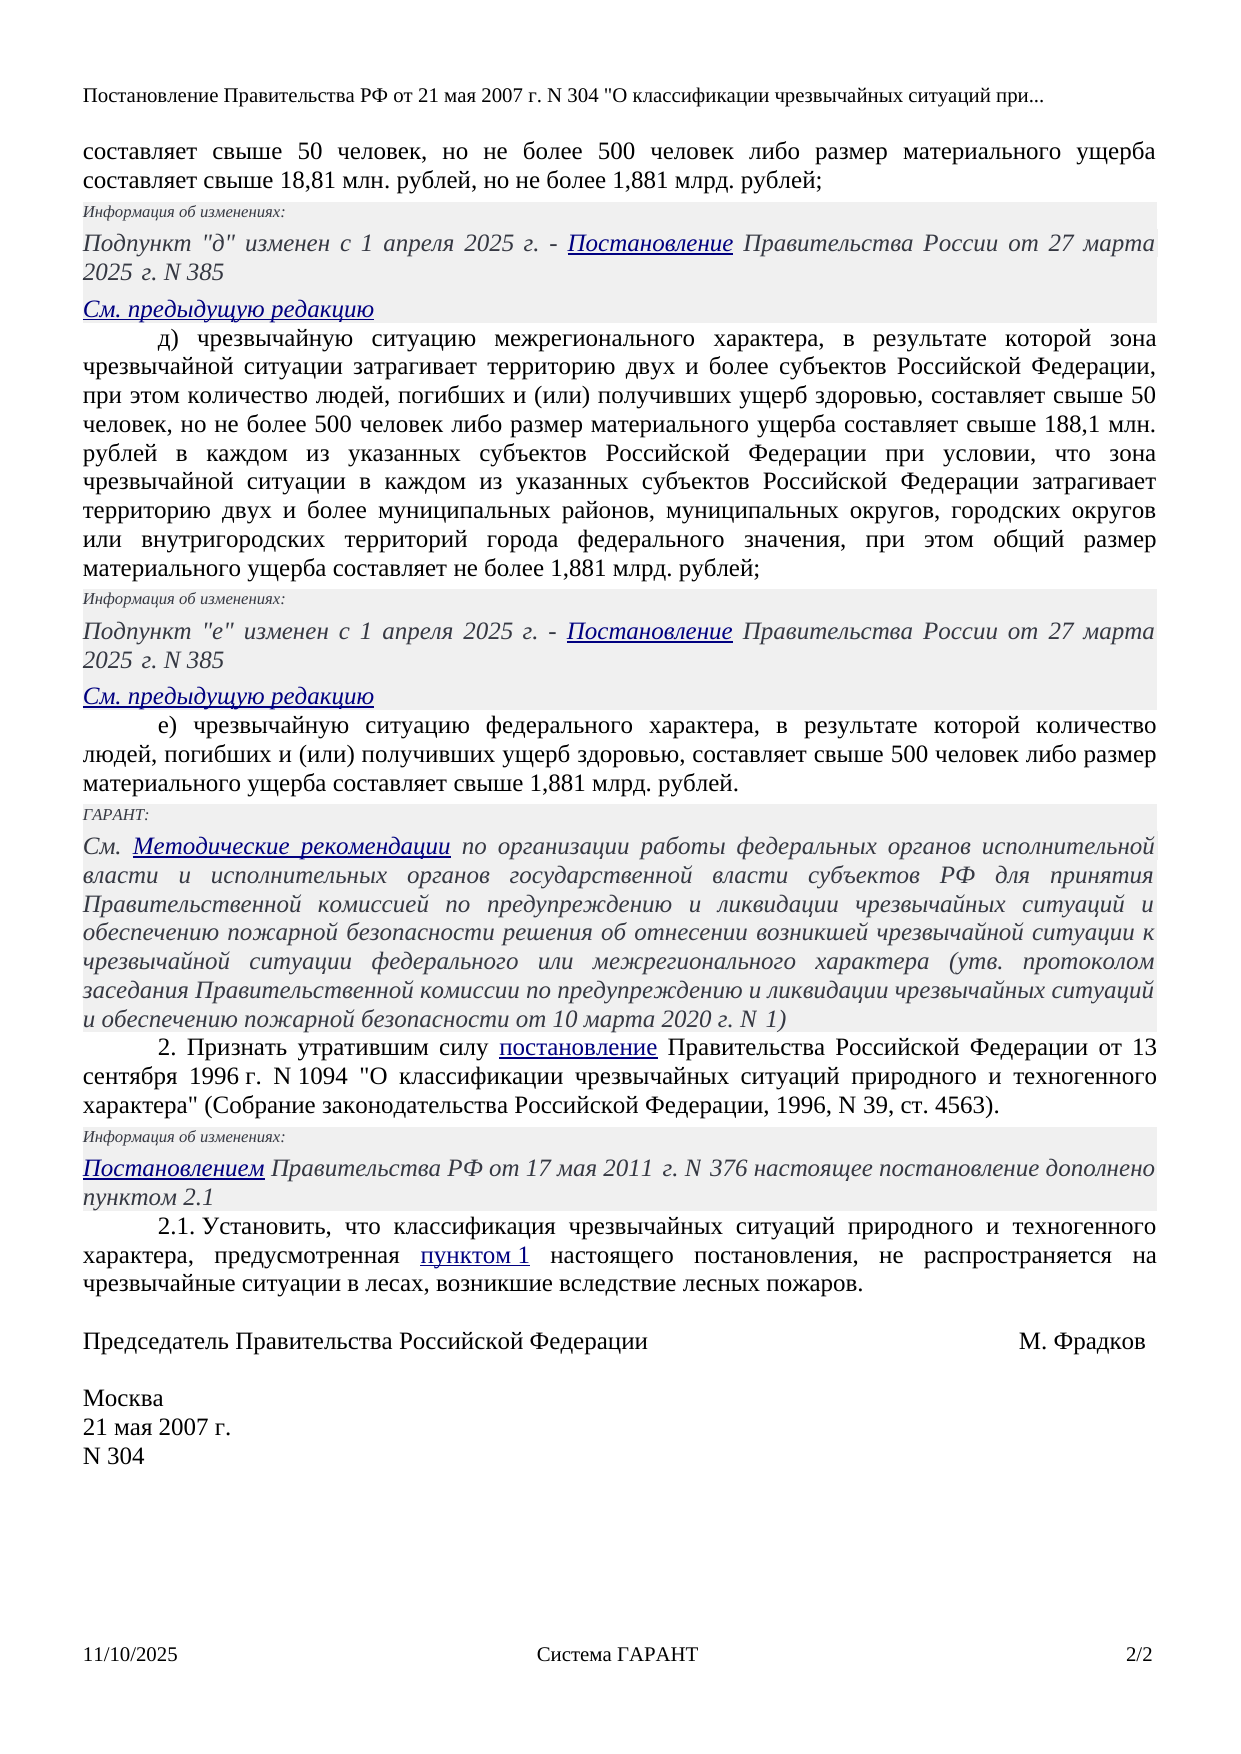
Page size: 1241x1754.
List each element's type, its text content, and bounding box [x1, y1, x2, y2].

text Информация об изменениях: [287, 202, 1157, 221]
table_header М. Фрадков [791, 1326, 1146, 1355]
text Подпункт "д" изменен с 1 апреля 2025 г. - Постановление Правительства России от 27 марта 2025 г. N 385 [83, 228, 1157, 286]
text N 304 [83, 1441, 1157, 1470]
text Информация об изменениях: [287, 589, 1157, 608]
text Информация об изменениях: [287, 1127, 1157, 1146]
text д) чрезвычайную ситуацию межрегионального характера, в результате которой зона чрезвычайной ситуации затрагивает территорию двух и более субъектов Российской Федерации, при этом количество людей, погибших и (или) получивших ущерб здоровью, составляет свыше 50 человек, но не более 500 человек либо размер материального ущерба составляет свыше 188,1 млн. рублей в каждом из указанных субъектов Российской Федерации при условии, что зона чрезвычайной ситуации в каждом из указанных субъектов Российской Федерации затрагивает территорию двух и более муниципальных районов, муниципальных округов, городских округов или внутригородских территорий города федерального значения, при этом общий размер материального ущерба составляет не более 1,881 млрд. рублей; [83, 323, 1157, 581]
text См. предыдущую редакцию [377, 681, 1157, 710]
text 2.1. Установить, что классификация чрезвычайных ситуаций природного и техногенного характера, предусмотренная пунктом 1 настоящего постановления, не распространяется на чрезвычайные ситуации в лесах, возникшие вследствие лесных пожаров. [83, 1211, 1157, 1297]
text 21 мая 2007 г. [83, 1412, 1157, 1441]
text Подпункт "е" изменен с 1 апреля 2025 г. - Постановление Правительства России от 27 марта 2025 г. N 385 [226, 645, 1157, 674]
table_header Председатель Правительства Российской Федерации [83, 1326, 791, 1355]
text составляет свыше 50 человек, но не более 500 человек либо размер материального ущерба составляет свыше 18,81 млн. рублей, но не более 1,881 млрд. рублей; [83, 136, 1157, 194]
text См. предыдущую редакцию [377, 294, 1157, 323]
text Постановлением Правительства РФ от 17 мая 2011 г. N 376 настоящее постановление дополнено пунктом 2.1 [83, 1153, 1157, 1211]
text е) чрезвычайную ситуацию федерального характера, в результате которой количество людей, погибших и (или) получивших ущерб здоровью, составляет свыше 500 человек либо размер материального ущерба составляет свыше 1,881 млрд. рублей. [83, 710, 1157, 796]
text Москва [83, 1383, 1157, 1412]
text 2. Признать утратившим силу постановление Правительства Российской Федерации от 13 сентября 1996 г. N 1094 "О классификации чрезвычайных ситуаций природного и техногенного характера" (Собрание законодательства Российской Федерации, 1996, N 39, ст. 4563). [83, 1032, 1157, 1119]
text ГАРАНТ: [151, 804, 1157, 823]
